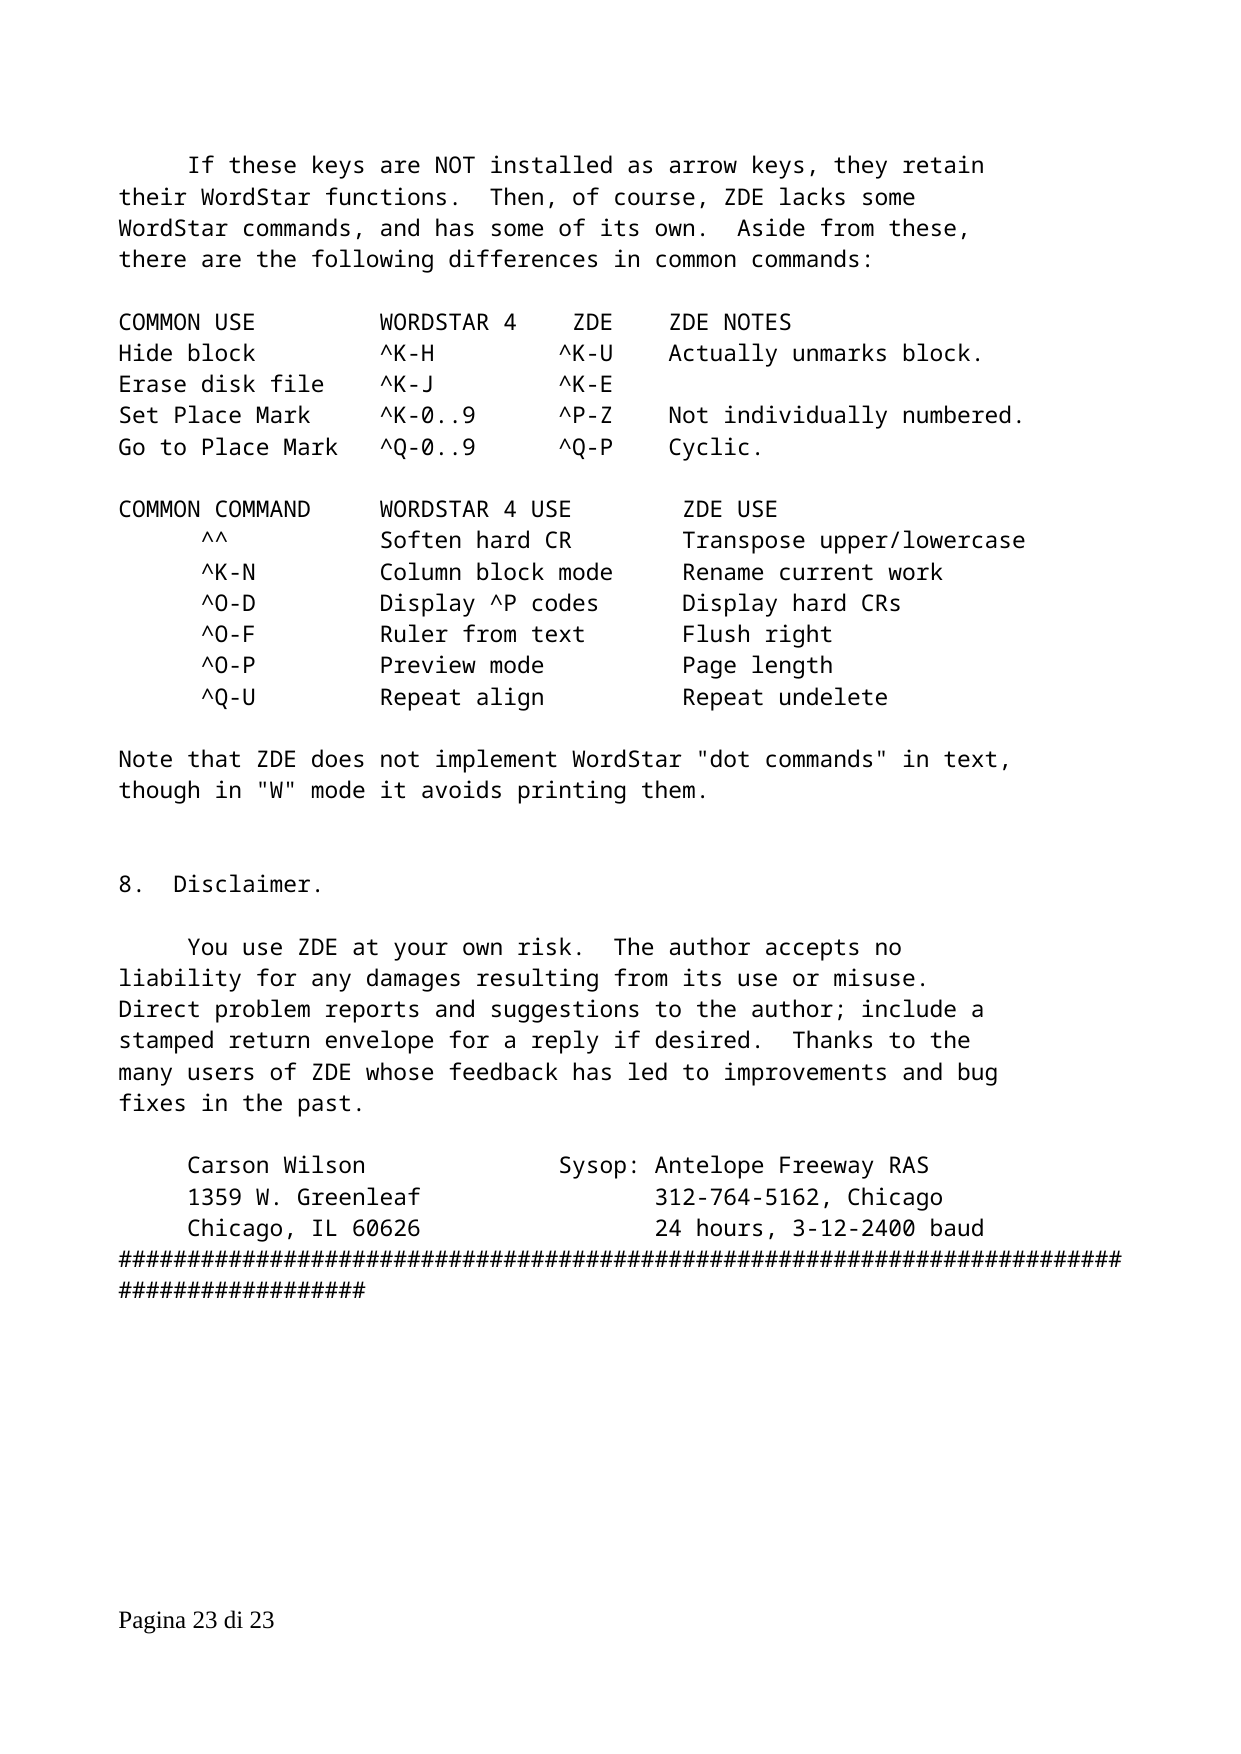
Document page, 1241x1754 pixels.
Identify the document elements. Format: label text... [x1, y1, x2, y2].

text ^^ Soften hard CR Transpose upper/lowercase [118, 524, 1122, 556]
text Chicago, IL 60626 24 hours, 3-12-2400 baud [118, 1212, 1122, 1243]
text liability for any damages resulting from its use or misuse. [118, 962, 1122, 993]
text If these keys are NOT installed as arrow keys, they retain [118, 149, 1122, 181]
text ^K-N Column block mode Rename current work [118, 556, 1122, 587]
text COMMON COMMAND WORDSTAR 4 USE ZDE USE [118, 493, 1122, 524]
text WordStar commands, and has some of its own. Aside from these, [118, 212, 1122, 243]
text ^Q-U Repeat align Repeat undelete [118, 681, 1122, 712]
text stamped return envelope for a reply if desired. Thanks to the [118, 1024, 1122, 1056]
text Note that ZDE does not implement WordStar "dot commands" in text, [118, 743, 1122, 774]
text 8. Disclaimer. [118, 868, 1122, 899]
text Set Place Mark ^K-0..9 ^P-Z Not individually numbered. [118, 399, 1122, 431]
text Go to Place Mark ^Q-0..9 ^Q-P Cyclic. [118, 431, 1122, 462]
text though in "W" mode it avoids printing them. [118, 774, 1122, 806]
text ^O-D Display ^P codes Display hard CRs [118, 587, 1122, 618]
text many users of ZDE whose feedback has led to improvements and bug [118, 1056, 1122, 1087]
text fixes in the past. [118, 1087, 1122, 1118]
text Erase disk file ^K-J ^K-E [118, 368, 1122, 399]
text Direct problem reports and suggestions to the author; include a [118, 993, 1122, 1024]
text Carson Wilson Sysop: Antelope Freeway RAS [118, 1149, 1122, 1181]
text ########################################################################################### [118, 1243, 1122, 1306]
text their WordStar functions. Then, of course, ZDE lacks some [118, 181, 1122, 212]
text Hide block ^K-H ^K-U Actually unmarks block. [118, 337, 1122, 368]
text ^O-F Ruler from text Flush right [118, 618, 1122, 649]
text COMMON USE WORDSTAR 4 ZDE ZDE NOTES [118, 306, 1122, 337]
text there are the following differences in common commands: [118, 243, 1122, 274]
text 1359 W. Greenleaf 312-764-5162, Chicago [118, 1181, 1122, 1212]
text You use ZDE at your own risk. The author accepts no [118, 931, 1122, 962]
text ^O-P Preview mode Page length [118, 649, 1122, 681]
